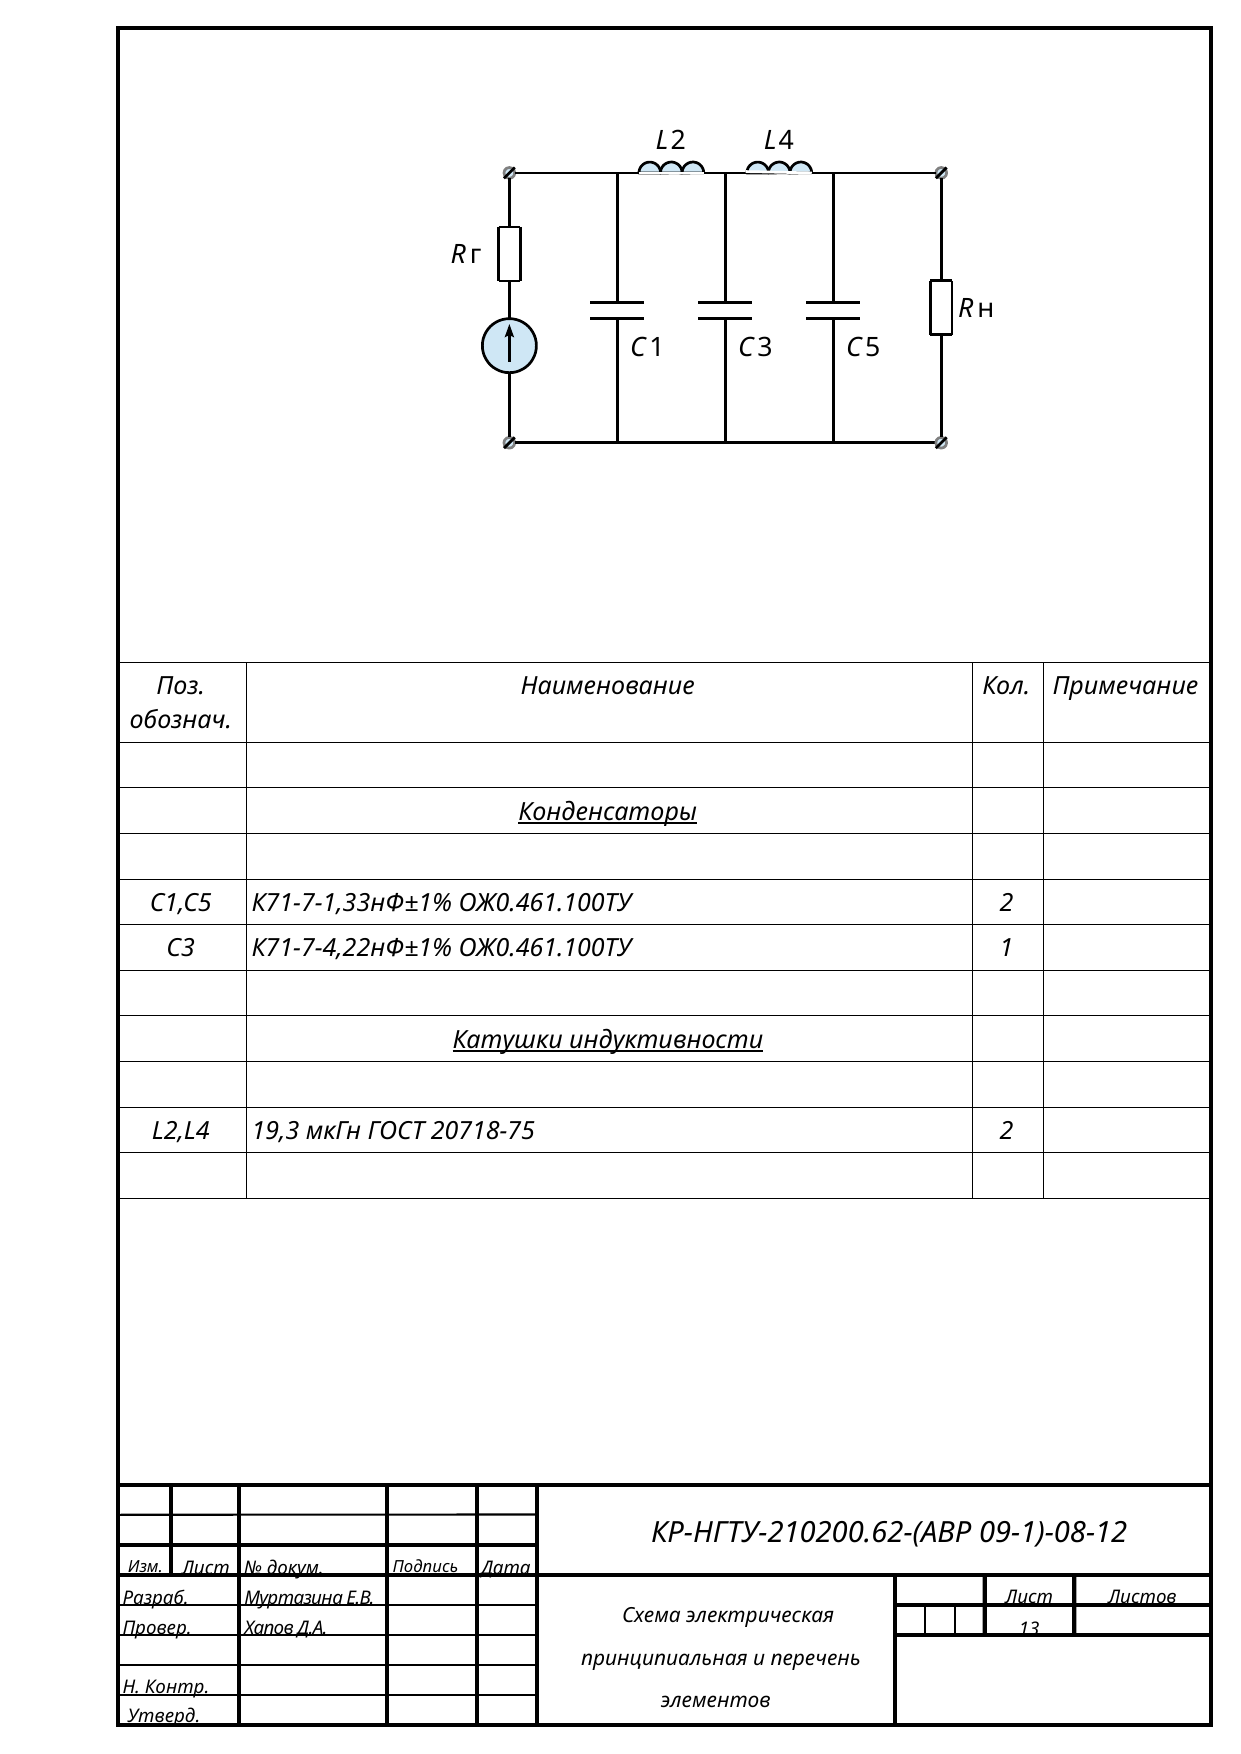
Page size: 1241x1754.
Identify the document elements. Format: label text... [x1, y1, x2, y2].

table_cell С1,С5 [120, 880, 246, 924]
table_header Наименование [247, 663, 972, 742]
table_cell К71-7-4,22нФ±1% ОЖ0.461.100ТУ [247, 925, 972, 970]
table_cell [247, 1153, 972, 1198]
table_cell [973, 1062, 1043, 1107]
table_cell [120, 743, 246, 787]
table_cell 2 [973, 880, 1043, 924]
table_cell [1044, 743, 1209, 787]
table_cell Катушки индуктивности [247, 1016, 972, 1061]
table_cell [120, 1153, 246, 1198]
table_cell [1044, 1062, 1209, 1107]
table_cell L2,L4 [120, 1108, 246, 1152]
table_cell [1044, 971, 1209, 1015]
table_cell [1044, 834, 1209, 878]
table_cell [1044, 1153, 1209, 1198]
table_cell С3 [120, 925, 246, 970]
table_cell 2 [973, 1108, 1043, 1152]
table_cell [1044, 925, 1209, 970]
table_cell [120, 971, 246, 1015]
table_header Кол. [973, 663, 1043, 742]
table_cell [1044, 788, 1209, 833]
table_cell [973, 743, 1043, 787]
table_cell [973, 971, 1043, 1015]
table_cell [973, 1016, 1043, 1061]
table_header Примечание [1044, 663, 1209, 742]
table_cell [247, 971, 972, 1015]
table_cell [1044, 1108, 1209, 1152]
table_cell [973, 834, 1043, 878]
table_cell [973, 1153, 1043, 1198]
table_cell [247, 743, 972, 787]
table_cell [973, 788, 1043, 833]
table_cell [1044, 880, 1209, 924]
table_cell [120, 1016, 246, 1061]
table_cell [120, 788, 246, 833]
table_cell К71-7-1,33нФ±1% ОЖ0.461.100ТУ [247, 880, 972, 924]
table_header Поз. обознач. [120, 663, 246, 742]
table_cell Конденсаторы [247, 788, 972, 833]
table_cell 1 [973, 925, 1043, 970]
table_cell [120, 1062, 246, 1107]
table_cell [247, 1062, 972, 1107]
table_cell [1044, 1016, 1209, 1061]
table_cell [247, 834, 972, 878]
table_cell [120, 834, 246, 878]
table_cell 19,3 мкГн ГОСТ 20718-75 [247, 1108, 972, 1152]
